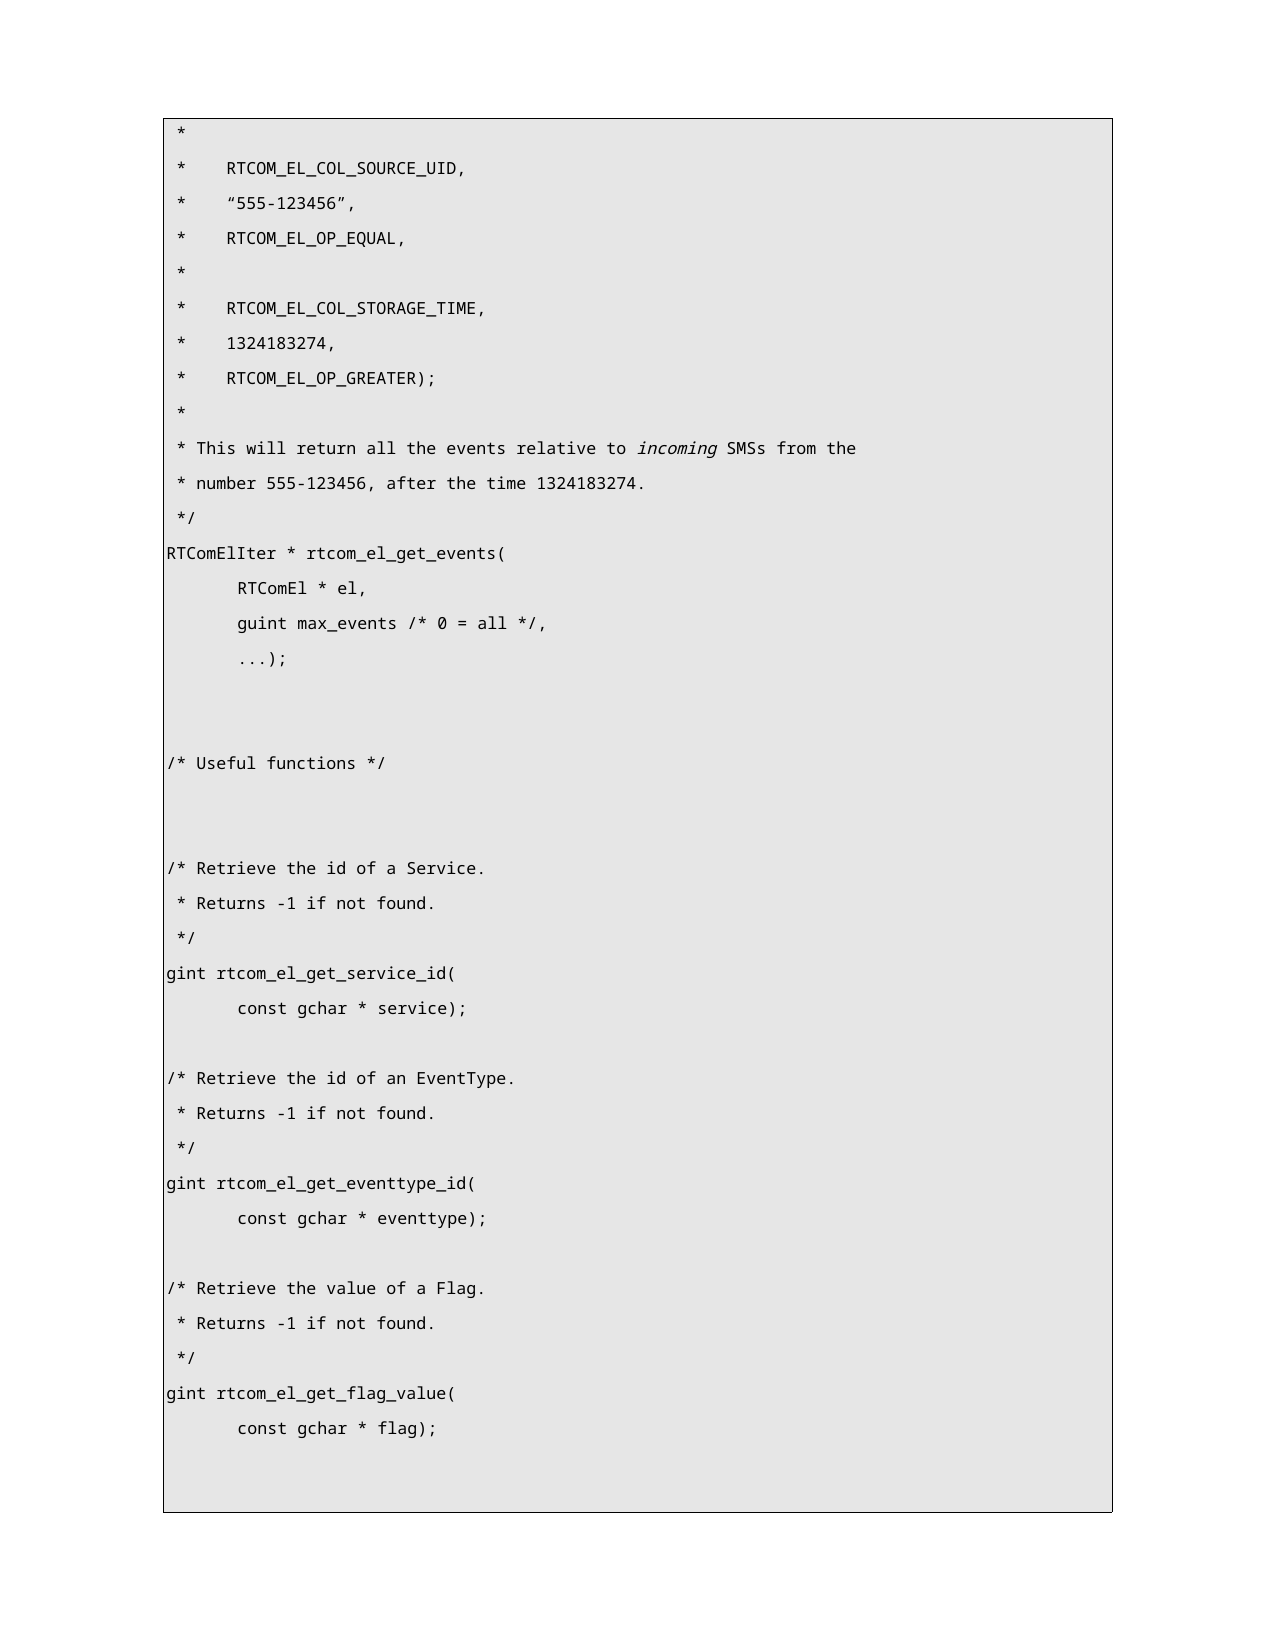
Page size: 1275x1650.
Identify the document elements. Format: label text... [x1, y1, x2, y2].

text /* Useful functions */ [164, 748, 1112, 774]
text * RTCOM_EL_COL_STORAGE_TIME, [164, 293, 1112, 319]
text gint rtcom_el_get_eventtype_id( [164, 1168, 1112, 1194]
text * [164, 258, 1112, 284]
text * 1324183274, [164, 328, 1112, 354]
text * RTCOM_EL_COL_SOURCE_UID, [164, 153, 1112, 179]
text const gchar * eventtype); [164, 1203, 1112, 1229]
text * RTCOM_EL_OP_EQUAL, [164, 223, 1112, 249]
text gint rtcom_el_get_flag_value( [164, 1378, 1112, 1404]
text * Returns -1 if not found. [164, 888, 1112, 914]
text ...); [164, 643, 1112, 669]
text gint rtcom_el_get_service_id( [164, 958, 1112, 984]
text * [164, 119, 1112, 144]
text RTComEl * el, [164, 573, 1112, 599]
text * number 555-123456, after the time 1324183274. [164, 468, 1112, 494]
text * RTCOM_EL_OP_GREATER); [164, 363, 1112, 389]
text /* Retrieve the value of a Flag. [164, 1273, 1112, 1299]
text /* Retrieve the id of a Service. [164, 853, 1112, 879]
text RTComElIter * rtcom_el_get_events( [164, 538, 1112, 564]
text * This will return all the events relative to incoming SMSs from the [164, 433, 1112, 459]
text */ [164, 923, 1112, 949]
text /* Retrieve the id of an EventType. [164, 1063, 1112, 1089]
text const gchar * service); [164, 993, 1112, 1019]
text * [164, 398, 1112, 424]
text * Returns -1 if not found. [164, 1098, 1112, 1124]
text * Returns -1 if not found. [164, 1308, 1112, 1334]
text * “555-123456”, [164, 188, 1112, 214]
text */ [164, 1133, 1112, 1159]
text guint max_events /* 0 = all */, [164, 608, 1112, 634]
text */ [164, 503, 1112, 529]
text const gchar * flag); [164, 1413, 1112, 1439]
text */ [164, 1343, 1112, 1369]
